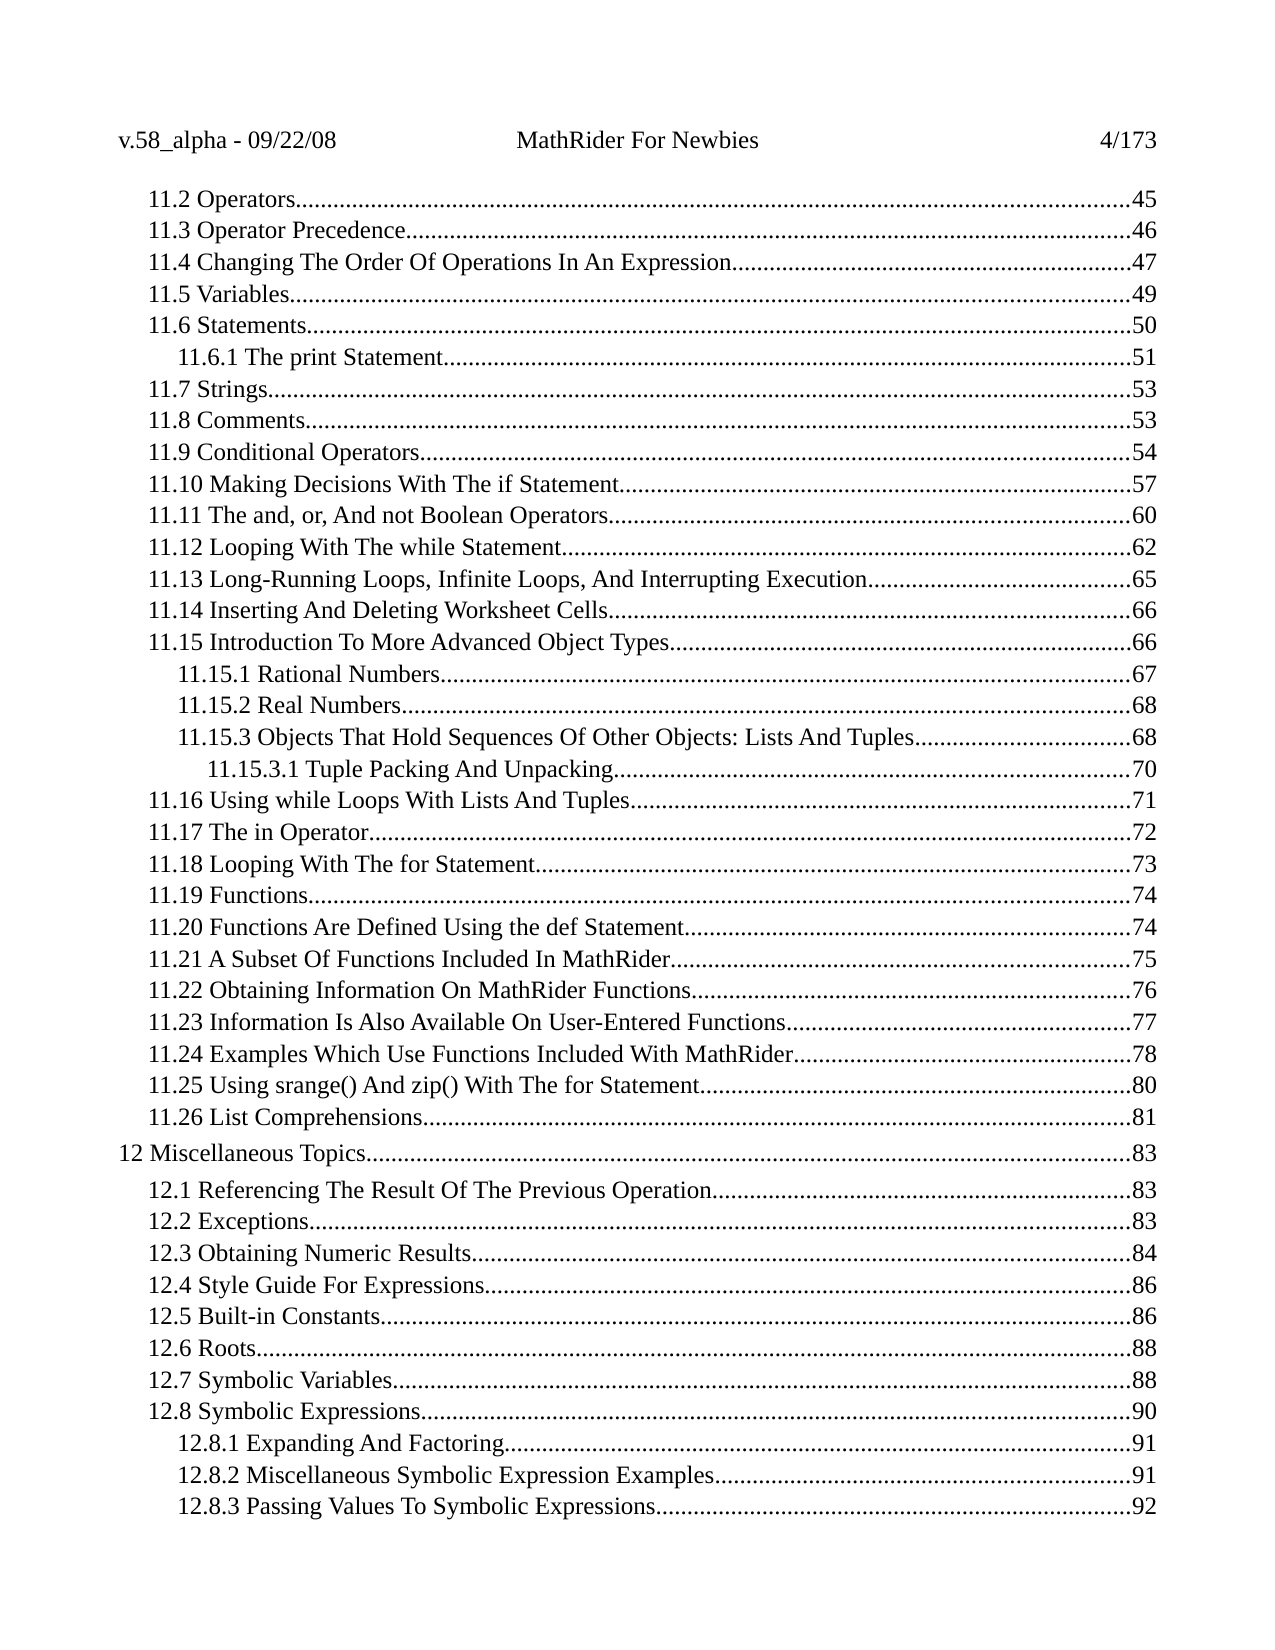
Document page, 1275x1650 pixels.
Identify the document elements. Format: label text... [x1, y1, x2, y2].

text 11.17 The in Operator 72 [148, 817, 1157, 846]
text 11.24 Examples Which Use Functions Included With MathRider 78 [148, 1039, 1157, 1068]
text 11.15.3 Objects That Hold Sequences Of Other Objects: Lists And Tuples 68 [177, 722, 1157, 751]
text 11.20 Functions Are Defined Using the def Statement 74 [148, 912, 1157, 941]
text 11.5 Variables 49 [148, 279, 1157, 308]
text 12.8.2 Miscellaneous Symbolic Expression Examples 91 [177, 1460, 1157, 1488]
text 12.6 Roots 88 [148, 1333, 1157, 1362]
text 11.10 Making Decisions With The if Statement 57 [148, 469, 1157, 498]
text 12.7 Symbolic Variables 88 [148, 1365, 1157, 1393]
text 11.21 A Subset Of Functions Included In MathRider 75 [148, 944, 1157, 973]
text 11.19 Functions 74 [148, 881, 1157, 909]
text 11.14 Inserting And Deleting Worksheet Cells 66 [148, 596, 1157, 624]
text 11.7 Strings 53 [148, 374, 1157, 403]
text 11.15.3.1 Tuple Packing And Unpacking 70 [207, 754, 1157, 783]
text 11.2 Operators 45 [148, 184, 1157, 213]
text 12.8 Symbolic Expressions 90 [148, 1396, 1157, 1425]
text 12.2 Exceptions 83 [148, 1206, 1157, 1235]
text 12.5 Built-in Constants 86 [148, 1301, 1157, 1330]
text 11.11 The and, or, And not Boolean Operators 60 [148, 501, 1157, 529]
text 11.15.2 Real Numbers 68 [177, 691, 1157, 719]
text 12.8.1 Expanding And Factoring 91 [177, 1428, 1157, 1457]
text 11.6.1 The print Statement 51 [177, 342, 1157, 371]
text 11.25 Using srange() And zip() With The for Statement 80 [148, 1071, 1157, 1099]
text 11.26 List Comprehensions 81 [148, 1102, 1157, 1131]
text 11.8 Comments 53 [148, 406, 1157, 434]
text 11.4 Changing The Order Of Operations In An Expression 47 [148, 247, 1157, 276]
text 11.22 Obtaining Information On MathRider Functions 76 [148, 976, 1157, 1004]
text 11.15 Introduction To More Advanced Object Types 66 [148, 627, 1157, 656]
text 11.6 Statements 50 [148, 311, 1157, 339]
text 12.1 Referencing The Result Of The Previous Operation 83 [148, 1175, 1157, 1203]
text 11.9 Conditional Operators 54 [148, 437, 1157, 466]
text 11.23 Information Is Also Available On User-Entered Functions 77 [148, 1007, 1157, 1036]
text 12.8.3 Passing Values To Symbolic Expressions 92 [177, 1491, 1157, 1520]
text 11.15.1 Rational Numbers 67 [177, 659, 1157, 688]
text 12.4 Style Guide For Expressions 86 [148, 1270, 1157, 1298]
text 11.3 Operator Precedence 46 [148, 216, 1157, 244]
text 12 Miscellaneous Topics 83 [118, 1138, 1157, 1167]
text 11.12 Looping With The while Statement 62 [148, 532, 1157, 561]
text 11.18 Looping With The for Statement 73 [148, 849, 1157, 878]
text 12.3 Obtaining Numeric Results 84 [148, 1238, 1157, 1267]
text 11.13 Long-Running Loops, Infinite Loops, And Interrupting Execution 65 [148, 564, 1157, 593]
text 11.16 Using while Loops With Lists And Tuples 71 [148, 786, 1157, 814]
